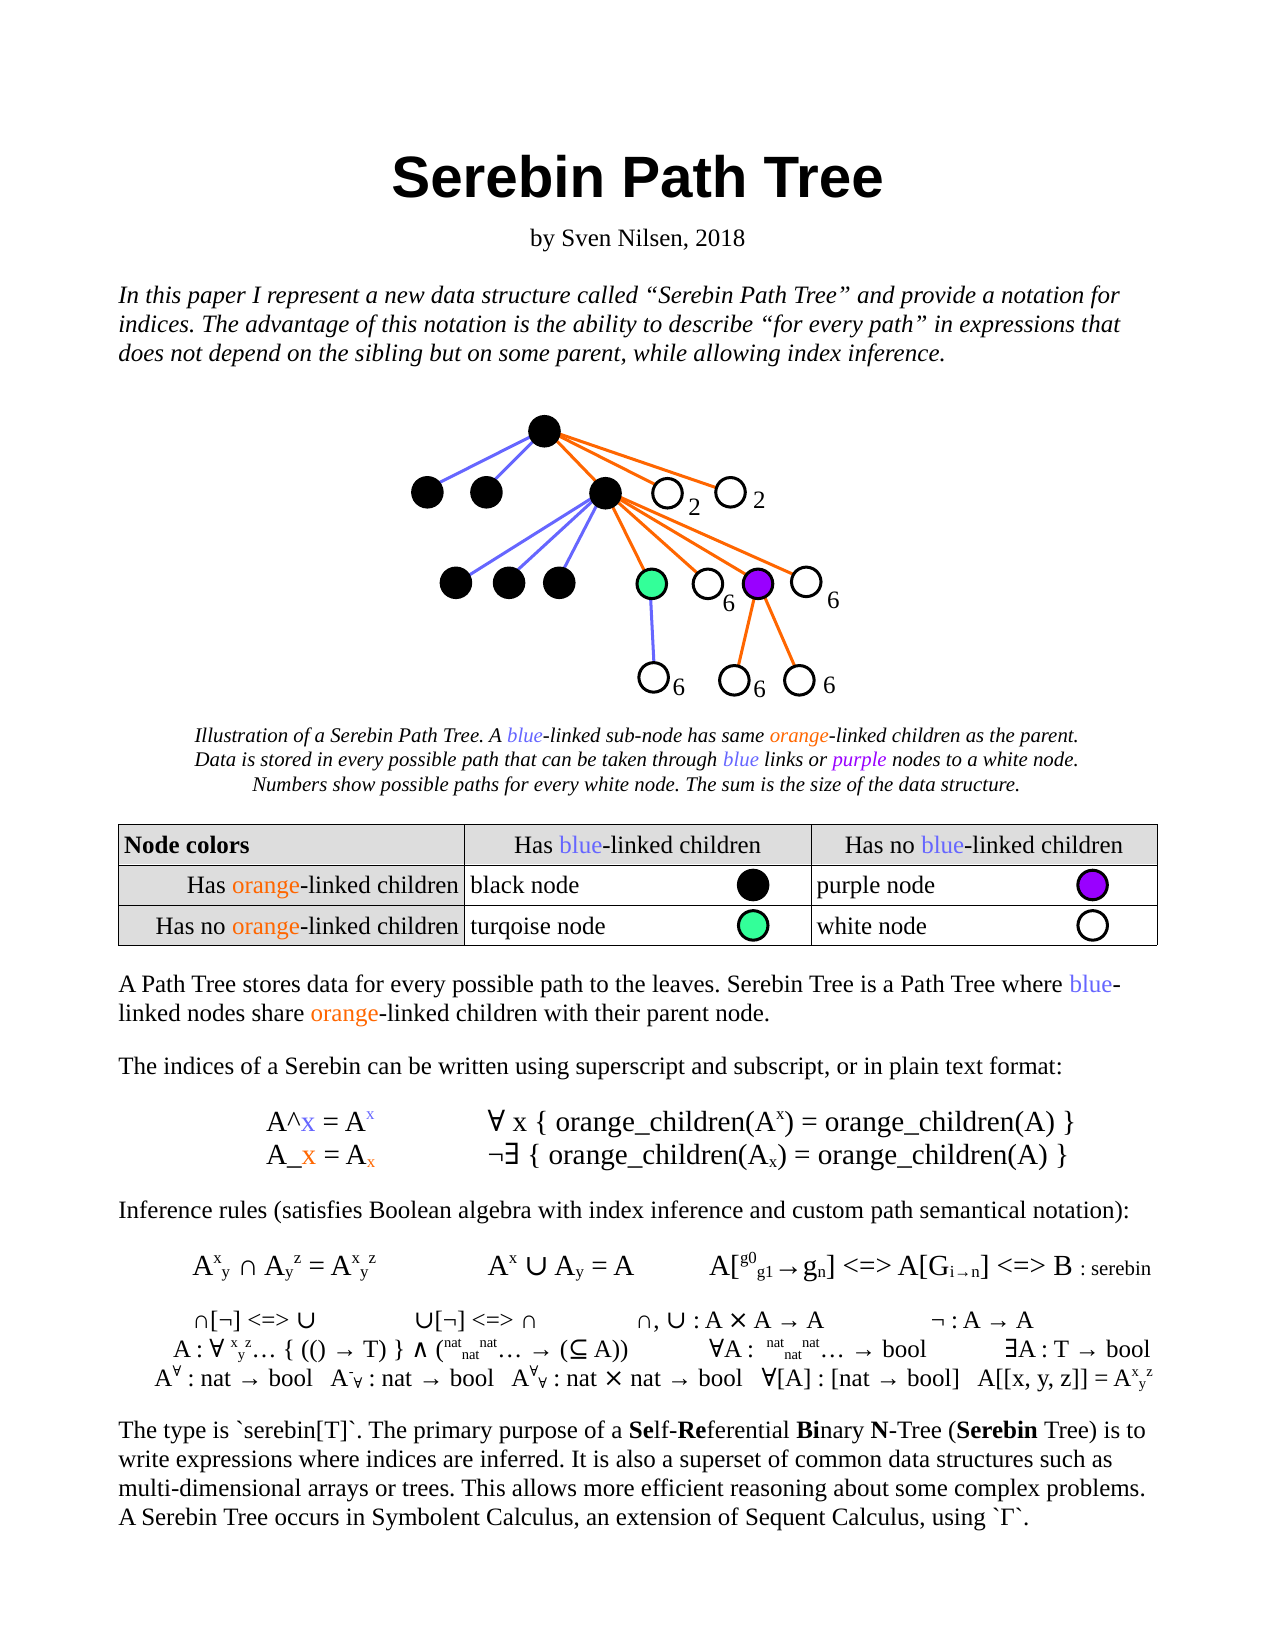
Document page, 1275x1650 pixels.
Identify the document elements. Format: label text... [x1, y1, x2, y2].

title Serebin Path Tree [118, 143, 1157, 210]
text The indices of a Serebin can be written using superscript and subscript, or in plain text format: [118, 1051, 1157, 1080]
table_header Has blue-linked children [465, 825, 811, 864]
table_cell black node [465, 866, 811, 905]
text ∩[¬] <=> ∪ ∪[¬] <=> ∩ ∩, ∪ : A ⨯ A → A ¬ : A → A [118, 1305, 1157, 1334]
table_cell white node [812, 906, 1157, 945]
text Illustration of a Serebin Path Tree. A blue-linked sub-node has same orange-linked children as the parent. Data is stored in every possible path that can be taken through blue links or purple nodes to a white node. Numbers show possible paths for every white node. The sum is the size of the data structure. [118, 723, 1157, 796]
text A_x = Ax ¬∃ { orange_children(Ax) = orange_children(A) } [118, 1137, 1157, 1171]
text In this paper I represent a new data structure called “Serebin Path Tree” and provide a notation for indices. The advantage of this notation is the ability to describe “for every path” in expressions that does not depend on the sibling but on some parent, while allowing index inference. [118, 280, 1157, 366]
table_cell Has orange-linked children [119, 866, 464, 905]
text The type is `serebin[T]`. The primary purpose of a Self-Referential Binary N-Tree (Serebin Tree) is to write expressions where indices are inferred. It is also a superset of common data structures such as multi-dimensional arrays or trees. This allows more efficient reasoning about some complex problems. A Serebin Tree occurs in Symbolent Calculus, an extension of Sequent Calculus, using `Γ`. [118, 1416, 1157, 1531]
table_cell turqoise node [465, 906, 811, 945]
text Inference rules (satisfies Boolean algebra with index inference and custom path semantical notation): [118, 1195, 1157, 1224]
text by Sven Nilsen, 2018 [118, 223, 1157, 251]
text A : ∀ xyz… { (() → T) } ∧ (natnatnat… → (⊆ A)) ∀A : natnatnat… → bool ∃A : T → bool [118, 1334, 1157, 1363]
table_cell purple node [812, 866, 1157, 905]
text A∀ : nat → bool A-∀ : nat → bool A∀∀ : nat ⨯ nat → bool ∀[A] : [nat → bool] A[[x, y, z]] = Axyz [118, 1363, 1157, 1392]
table_header Has no blue-linked children [812, 825, 1157, 864]
text Axy ∩ Ayz = Axyz Ax ∪ Ay = A A[g0g1→gn] <=> A[Gi→n] <=> B : serebin [118, 1248, 1157, 1281]
text A Path Tree stores data for every possible path to the leaves. Serebin Tree is a Path Tree where blue-linked nodes share orange-linked children with their parent node. [118, 969, 1157, 1027]
table_header Node colors [119, 825, 464, 864]
table_cell Has no orange-linked children [119, 906, 464, 945]
text A^x = Ax ∀ x { orange_children(Ax) = orange_children(A) } [118, 1104, 1157, 1137]
